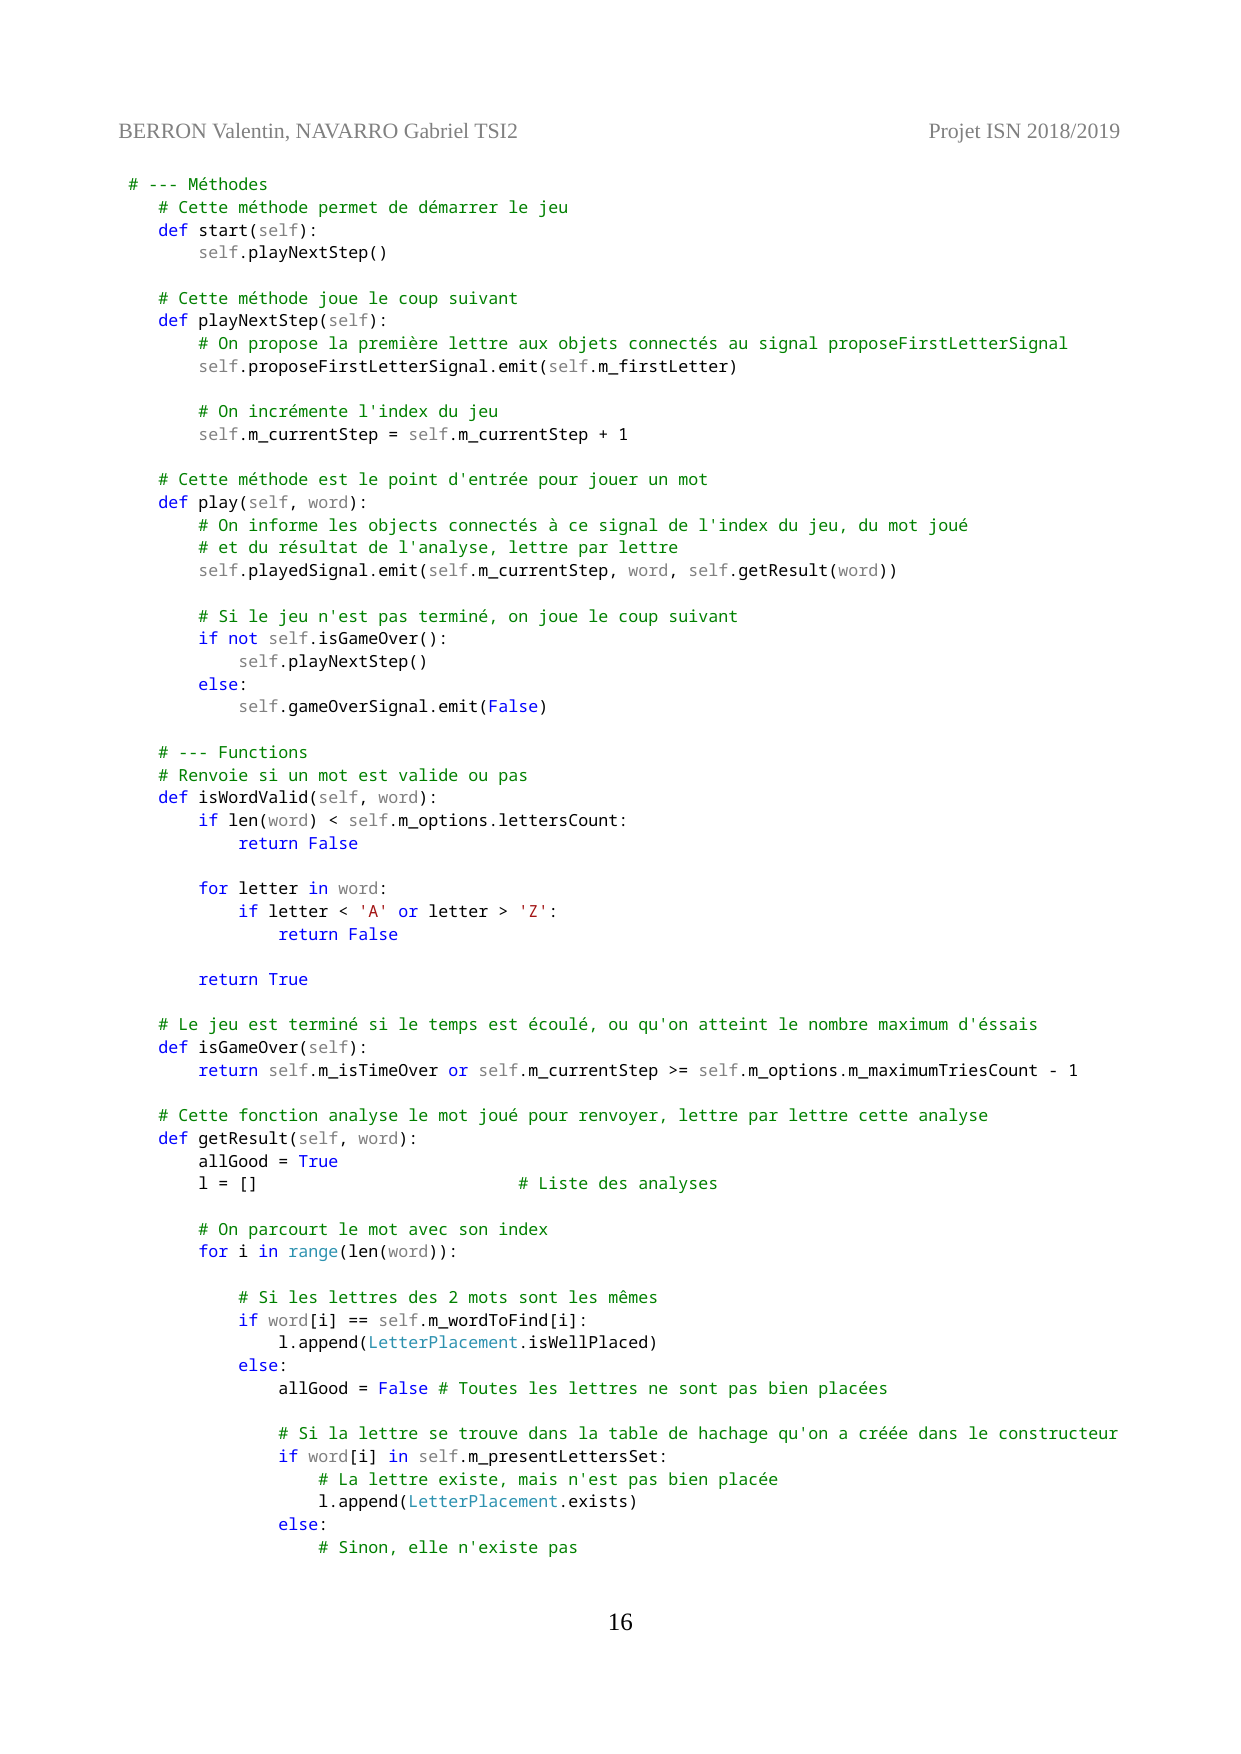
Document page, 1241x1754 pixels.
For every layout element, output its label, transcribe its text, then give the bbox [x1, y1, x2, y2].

text else: [118, 1354, 1122, 1376]
text # --- Méthodes [118, 173, 1122, 196]
text # Sinon, elle n'existe pas [118, 1535, 1122, 1558]
text self.proposeFirstLetterSignal.emit(self.m_firstLetter) [118, 354, 1122, 377]
text def isWordValid(self, word): [118, 786, 1122, 809]
text self.playNextStep() [118, 241, 1122, 264]
text return self.m_isTimeOver or self.m_currentStep >= self.m_options.m_maximumTriesCount - 1 [118, 1058, 1122, 1081]
text if word[i] in self.m_presentLettersSet: [118, 1444, 1122, 1467]
text allGood = True [118, 1149, 1122, 1172]
text # --- Functions [118, 741, 1122, 763]
text # Le jeu est terminé si le temps est écoulé, ou qu'on atteint le nombre maximum d'éssais [118, 1013, 1122, 1036]
text # Si le jeu n'est pas terminé, on joue le coup suivant [118, 604, 1122, 627]
text def start(self): [118, 218, 1122, 241]
text self.playedSignal.emit(self.m_currentStep, word, self.getResult(word)) [118, 559, 1122, 582]
text def getResult(self, word): [118, 1127, 1122, 1149]
text # Cette méthode est le point d'entrée pour jouer un mot [118, 468, 1122, 491]
text else: [118, 1513, 1122, 1535]
text def playNextStep(self): [118, 309, 1122, 332]
text self.gameOverSignal.emit(False) [118, 695, 1122, 718]
text l.append(LetterPlacement.isWellPlaced) [118, 1331, 1122, 1354]
text # Si la lettre se trouve dans la table de hachage qu'on a créée dans le constructeur [118, 1422, 1122, 1444]
text # On propose la première lettre aux objets connectés au signal proposeFirstLetterSignal [118, 332, 1122, 354]
text # Cette méthode permet de démarrer le jeu [118, 196, 1122, 218]
text def play(self, word): [118, 491, 1122, 513]
text # Si les lettres des 2 mots sont les mêmes [118, 1286, 1122, 1308]
text # Cette fonction analyse le mot joué pour renvoyer, lettre par lettre cette analyse [118, 1104, 1122, 1127]
text l.append(LetterPlacement.exists) [118, 1490, 1122, 1513]
text # On parcourt le mot avec son index [118, 1217, 1122, 1240]
text return False [118, 831, 1122, 854]
text for letter in word: [118, 877, 1122, 899]
text for i in range(len(word)): [118, 1240, 1122, 1263]
text return True [118, 968, 1122, 990]
text # Cette méthode joue le coup suivant [118, 286, 1122, 309]
text # La lettre existe, mais n'est pas bien placée [118, 1467, 1122, 1490]
text if letter < 'A' or letter > 'Z': [118, 899, 1122, 922]
text self.playNextStep() [118, 650, 1122, 672]
text # Renvoie si un mot est valide ou pas [118, 763, 1122, 786]
text # et du résultat de l'analyse, lettre par lettre [118, 536, 1122, 559]
text allGood = False # Toutes les lettres ne sont pas bien placées [118, 1376, 1122, 1399]
text # On incrémente l'index du jeu [118, 400, 1122, 423]
text # On informe les objects connectés à ce signal de l'index du jeu, du mot joué [118, 513, 1122, 536]
text if not self.isGameOver(): [118, 627, 1122, 650]
text if word[i] == self.m_wordToFind[i]: [118, 1308, 1122, 1331]
text else: [118, 672, 1122, 695]
text l = [] # Liste des analyses [118, 1172, 1122, 1195]
text self.m_currentStep = self.m_currentStep + 1 [118, 423, 1122, 445]
text def isGameOver(self): [118, 1036, 1122, 1058]
text if len(word) < self.m_options.lettersCount: [118, 809, 1122, 831]
text return False [118, 922, 1122, 945]
